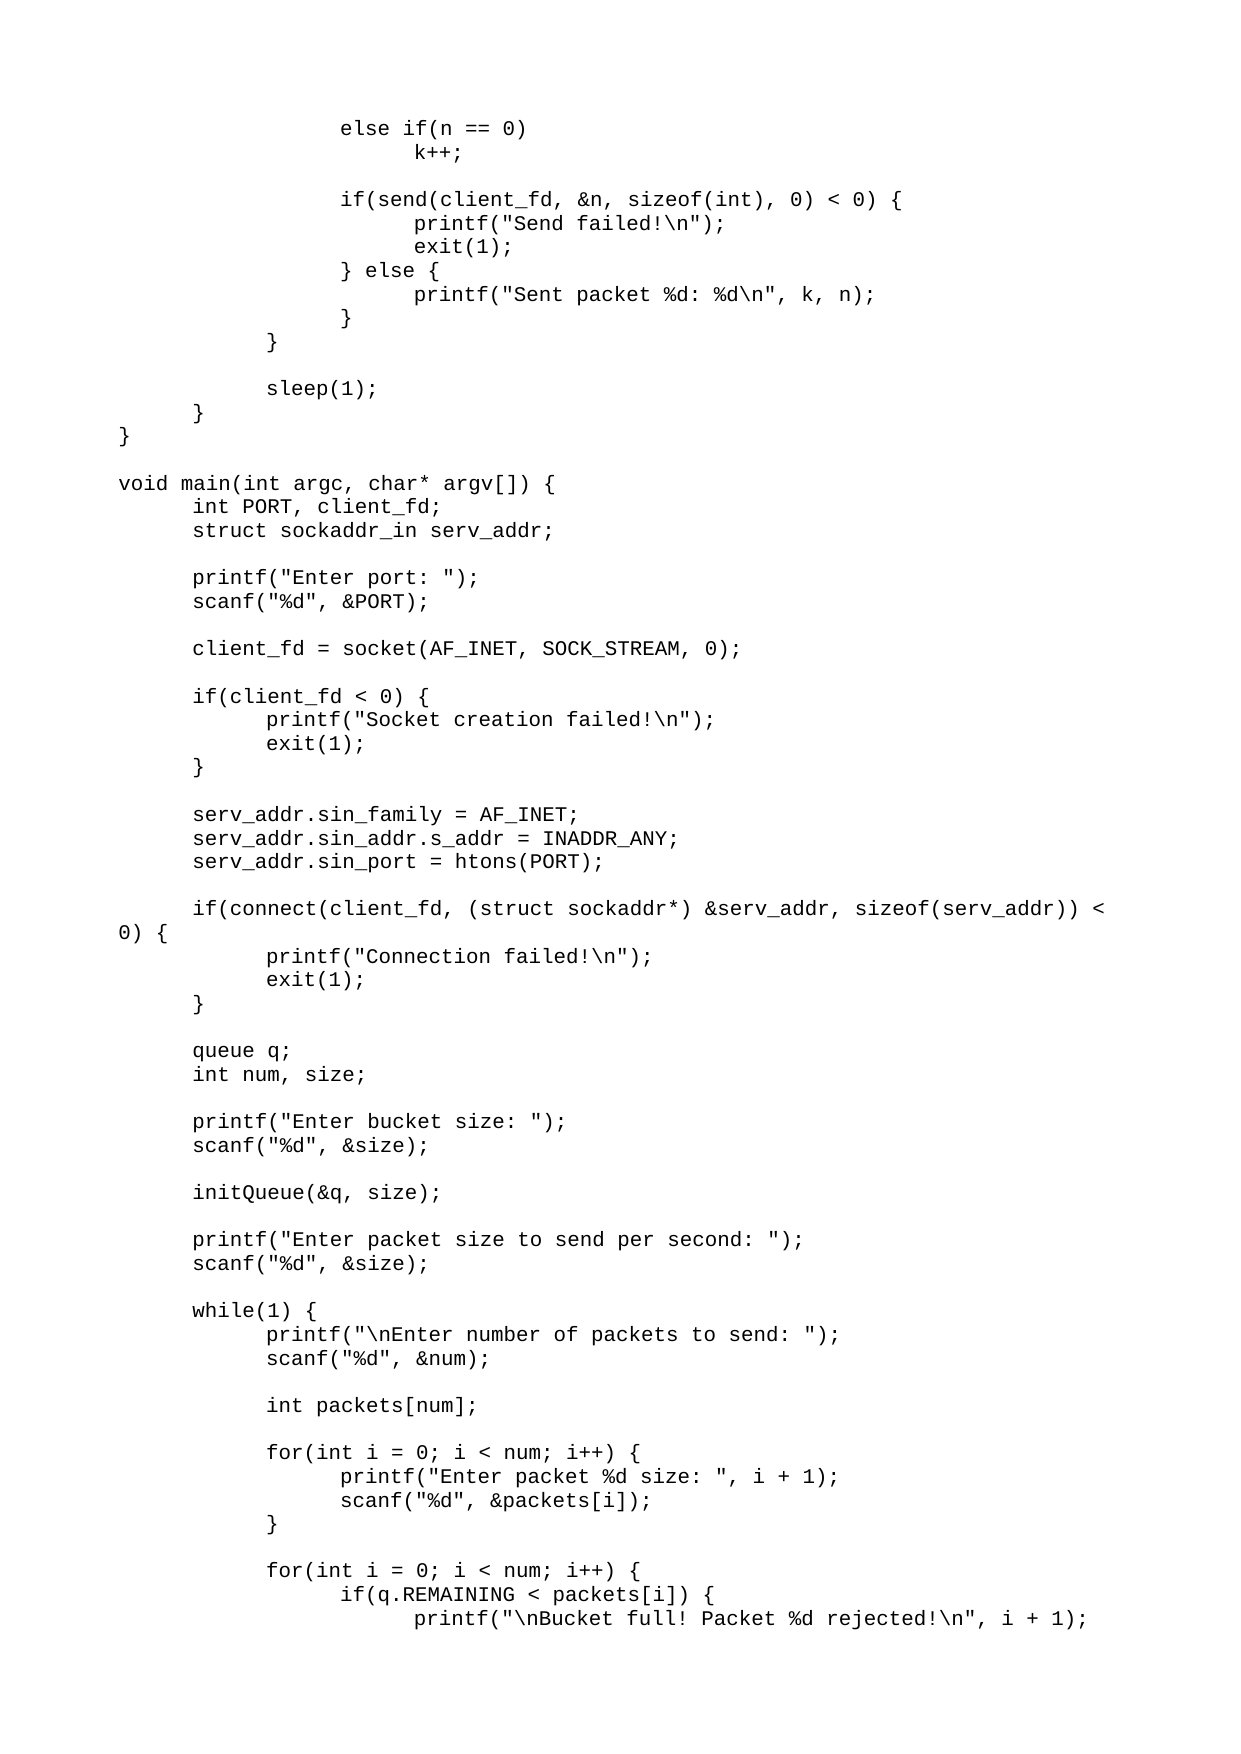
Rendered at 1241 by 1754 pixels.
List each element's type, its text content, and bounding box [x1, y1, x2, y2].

text printf("\nBucket full! Packet %d rejected!\n", i + 1); [118, 1608, 1122, 1631]
text } [118, 1513, 1122, 1537]
text k++; [118, 142, 1122, 165]
text serv_addr.sin_family = AF_INET; [118, 804, 1122, 827]
text for(int i = 0; i < num; i++) { [118, 1561, 1122, 1584]
text scanf("%d", &packets[i]); [118, 1489, 1122, 1513]
text printf("Enter port: "); [118, 567, 1122, 591]
text printf("Enter bucket size: "); [118, 1111, 1122, 1135]
text queue q; [118, 1040, 1122, 1064]
text struct sockaddr_in serv_addr; [118, 520, 1122, 544]
text printf("Sent packet %d: %d\n", k, n); [118, 284, 1122, 307]
text while(1) { [118, 1300, 1122, 1324]
text } [118, 993, 1122, 1017]
text printf("Enter packet size to send per second: "); [118, 1229, 1122, 1253]
text serv_addr.sin_port = htons(PORT); [118, 851, 1122, 875]
text initQueue(&q, size); [118, 1182, 1122, 1206]
text printf("Connection failed!\n"); [118, 946, 1122, 969]
text printf("Send failed!\n"); [118, 213, 1122, 236]
text if(client_fd < 0) { [118, 686, 1122, 709]
text printf("Socket creation failed!\n"); [118, 709, 1122, 733]
text client_fd = socket(AF_INET, SOCK_STREAM, 0); [118, 638, 1122, 662]
text for(int i = 0; i < num; i++) { [118, 1442, 1122, 1466]
text } else { [118, 260, 1122, 284]
text else if(n == 0) [118, 118, 1122, 142]
text exit(1); [118, 236, 1122, 260]
text if(connect(client_fd, (struct sockaddr*) &serv_addr, sizeof(serv_addr)) < 0) { [118, 898, 1122, 946]
text exit(1); [118, 733, 1122, 757]
text } [118, 402, 1122, 426]
text exit(1); [118, 969, 1122, 993]
text scanf("%d", &PORT); [118, 591, 1122, 615]
text int PORT, client_fd; [118, 496, 1122, 520]
text int packets[num]; [118, 1395, 1122, 1419]
text serv_addr.sin_addr.s_addr = INADDR_ANY; [118, 827, 1122, 851]
text void main(int argc, char* argv[]) { [118, 473, 1122, 496]
text int num, size; [118, 1064, 1122, 1088]
text printf("\nEnter number of packets to send: "); [118, 1324, 1122, 1348]
text scanf("%d", &size); [118, 1253, 1122, 1277]
text sleep(1); [118, 378, 1122, 402]
text scanf("%d", &num); [118, 1348, 1122, 1371]
text if(q.REMAINING < packets[i]) { [118, 1584, 1122, 1608]
text } [118, 757, 1122, 780]
text scanf("%d", &size); [118, 1135, 1122, 1158]
text printf("Enter packet %d size: ", i + 1); [118, 1466, 1122, 1489]
text } [118, 307, 1122, 331]
text } [118, 331, 1122, 354]
text } [118, 426, 1122, 449]
text if(send(client_fd, &n, sizeof(int), 0) < 0) { [118, 189, 1122, 213]
